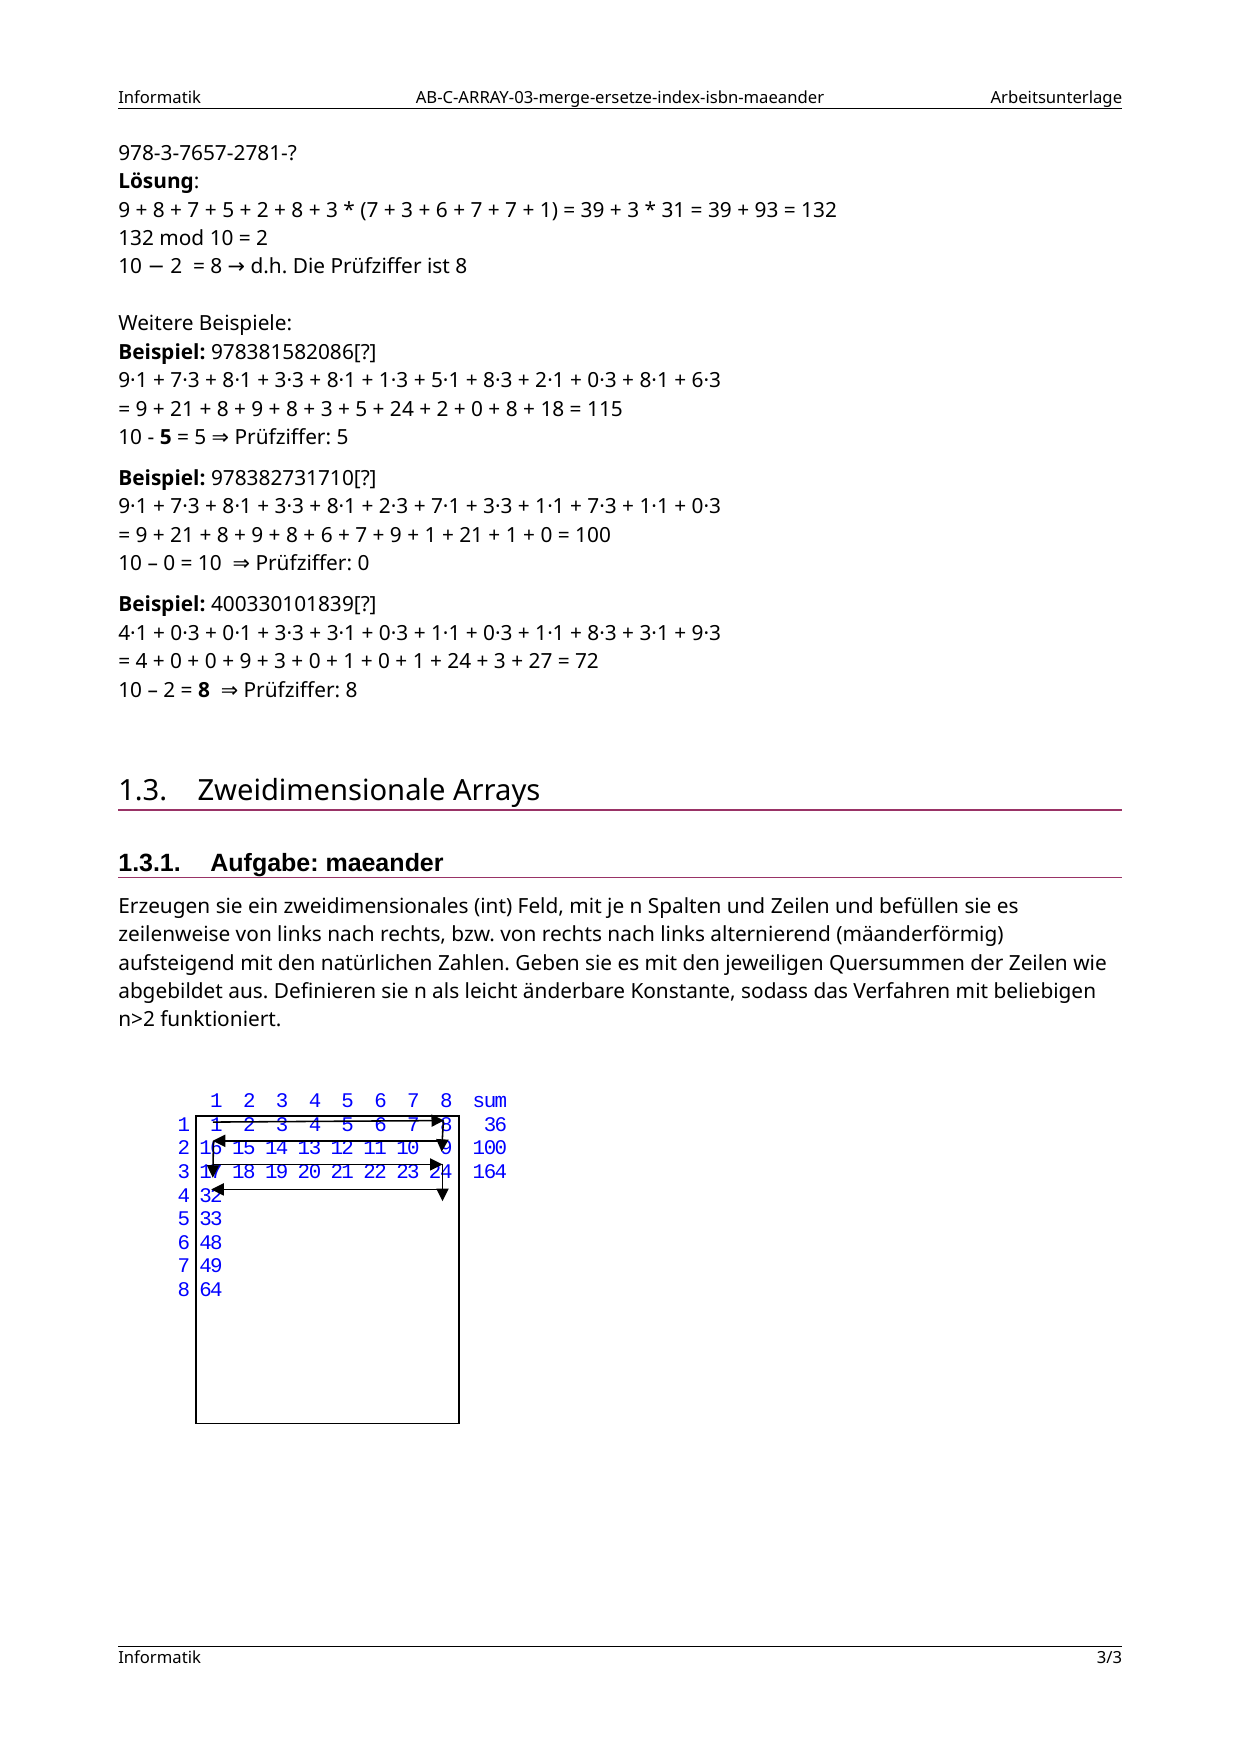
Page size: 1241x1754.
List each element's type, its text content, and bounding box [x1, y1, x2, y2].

text Lösung: [118, 166, 1122, 195]
text 1 2 3 4 5 6 7 8 sum [177, 1090, 1122, 1114]
text 8 64 [460, 1279, 1122, 1303]
text 2 16 15 14 13 12 11 10 9 100 [460, 1137, 1122, 1161]
subtitle Aufgabe: maeander [118, 848, 1122, 877]
text 132 mod 10 = 2 [118, 223, 1122, 252]
text 8 36 [433, 1114, 1122, 1137]
text 7 49 [177, 1256, 195, 1279]
text 3 17 18 19 20 21 22 23 24 164 [460, 1161, 1122, 1184]
text Beispiel: 978382731710[?] 9·1 + 7·3 + 8·1 + 3·3 + 8·1 + 2·3 + 7·1 + 3·3 + 1·1 + 7·3 + 1·1 + 0·3 = 9 + 21 + 8 + 9 + 8 + 6 + 7 + 9 + 1 + 21 + 1 + 0 = 100 10 – 0 = 10 ⇒ Prüfziffer: 0 [118, 463, 1122, 577]
text 6 48 [460, 1232, 1122, 1256]
text 5 33 [460, 1208, 1122, 1232]
text 4 32 [177, 1184, 195, 1208]
text Beispiel: 400330101839[?] 4·1 + 0·3 + 0·1 + 3·3 + 3·1 + 0·3 + 1·1 + 0·3 + 1·1 + 8·3 + 3·1 + 9·3 = 4 + 0 + 0 + 9 + 3 + 0 + 1 + 0 + 1 + 24 + 3 + 27 = 72 10 – 2 = 8 ⇒ Prüfziffer: 8 [118, 589, 1122, 703]
text 5 33 [177, 1208, 195, 1232]
text 4 32 [460, 1184, 1122, 1208]
subtitle Zweidimensionale Arrays [118, 769, 1122, 809]
text Erzeugen sie ein zweidimensionales (int) Feld, mit je n Spalten und Zeilen und befüllen sie es zeilenweise von links nach rechts, bzw. von rechts nach links alternierend (mäanderförmig) aufsteigend mit den natürlichen Zahlen. Geben sie es mit den jeweiligen Quersummen der Zeilen wie abgebildet aus. Definieren sie n als leicht änderbare Konstante, sodass das Verfahren mit beliebigen n>2 funktioniert. [118, 891, 1122, 1033]
text 9 + 8 + 7 + 5 + 2 + 8 + 3 * (7 + 3 + 6 + 7 + 7 + 1) = 39 + 3 * 31 = 39 + 93 = 132 [118, 195, 1122, 223]
text 8 64 [177, 1279, 195, 1303]
text 6 48 [177, 1232, 195, 1256]
text Beispiel: 978381582086[?] 9·1 + 7·3 + 8·1 + 3·3 + 8·1 + 1·3 + 5·1 + 8·3 + 2·1 + 0·3 + 8·1 + 6·3 = 9 + 21 + 8 + 9 + 8 + 3 + 5 + 24 + 2 + 0 + 8 + 18 = 115 10 - 5 = 5 ⇒ Prüfziffer: 5 [118, 337, 1122, 451]
text 10 − 2 = 8 → d.h. Die Prüfziffer ist 8 [118, 252, 1122, 280]
text 7 49 [460, 1256, 1122, 1279]
text 1 1 2 3 4 5 6 7 [177, 1114, 431, 1137]
text 978-3-7657-2781-? [118, 138, 1122, 166]
text Weitere Beispiele: [118, 308, 1122, 337]
